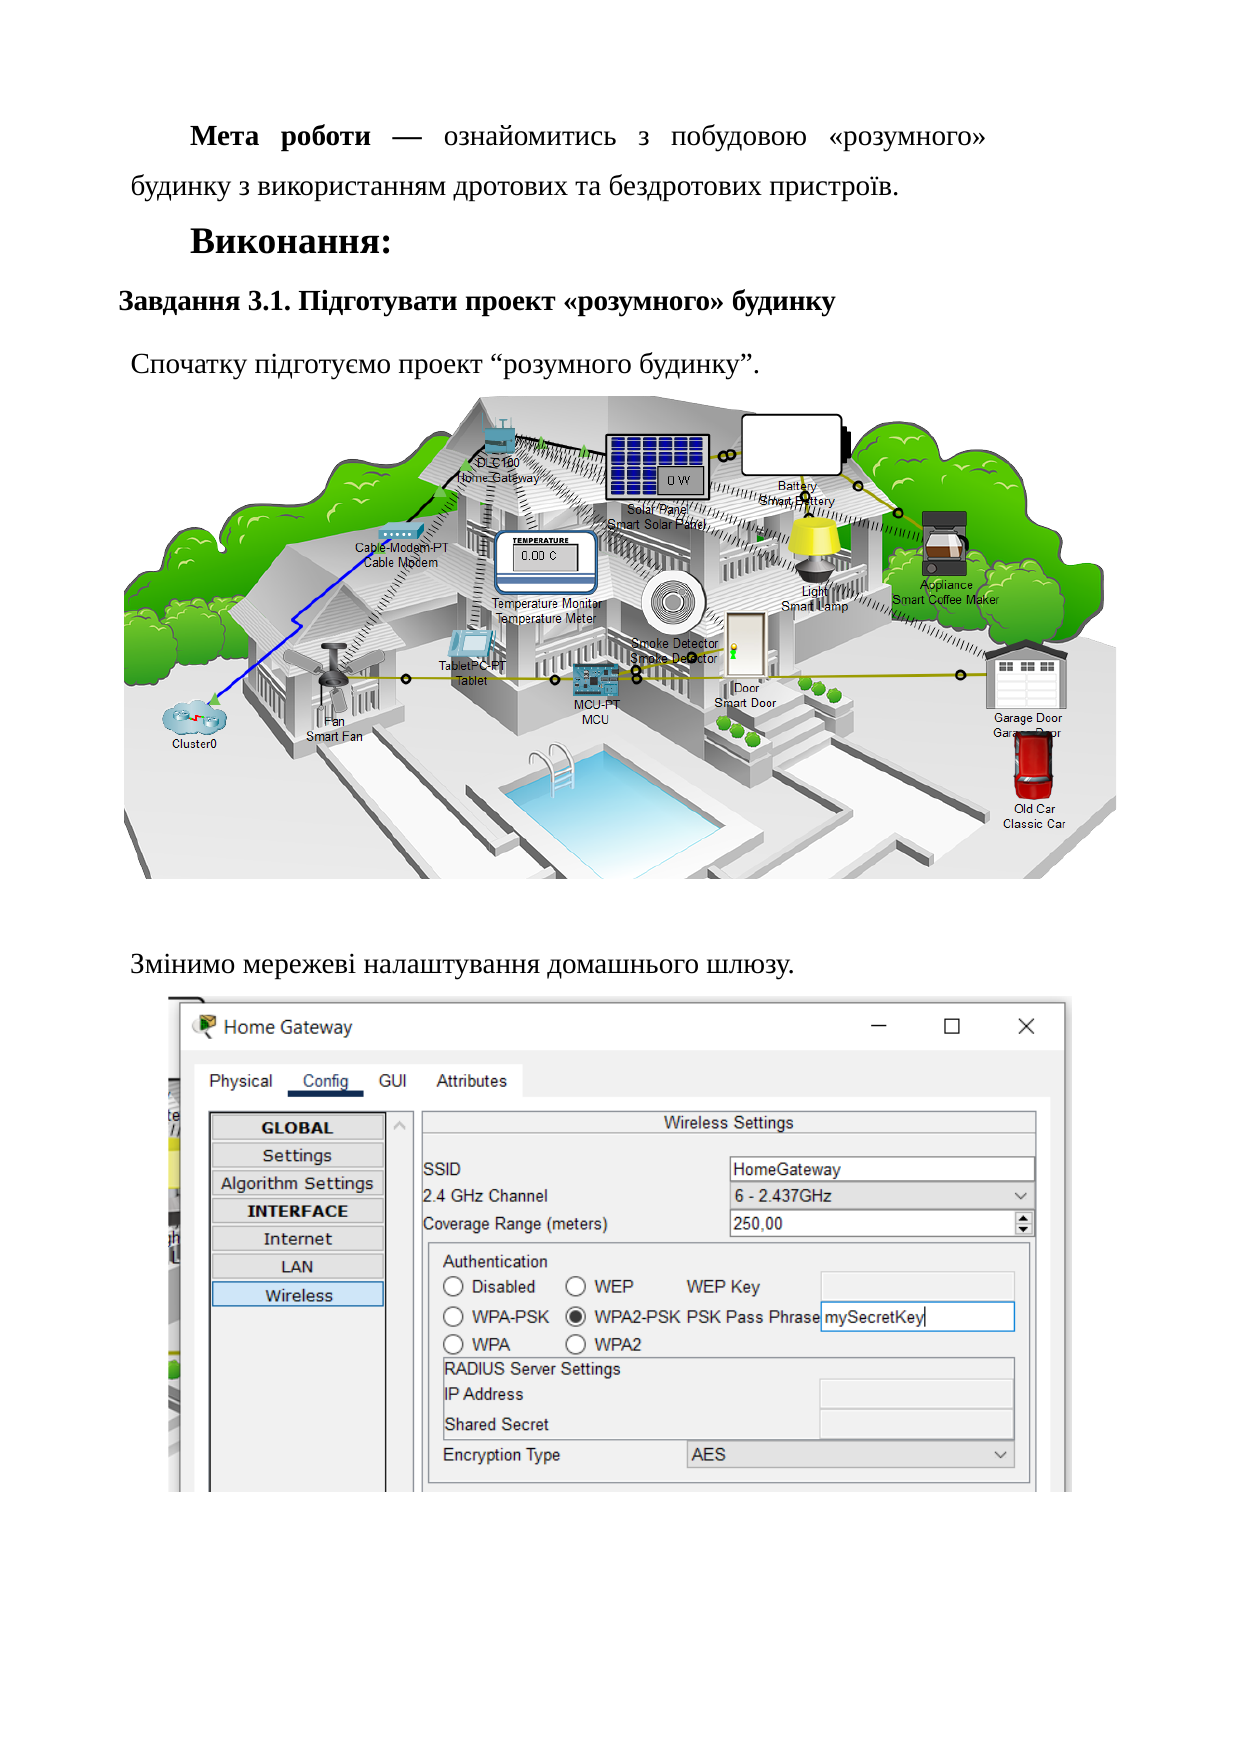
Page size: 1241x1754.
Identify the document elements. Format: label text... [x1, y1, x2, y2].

text Змінимо мережеві налаштування домашнього шлюзу. [130, 946, 1122, 979]
text Спочатку підготуємо проект “розумного будинку”. [130, 346, 987, 379]
text Виконання: [130, 219, 987, 262]
text Мета роботи — ознайомитись з побудовою «розумного» будинку з використанням дротових та бездротових пристроїв. [130, 118, 987, 202]
picture [168, 996, 1072, 1492]
picture [124, 396, 1117, 879]
text Завдання 3.1. Підготувати проект «розумного» будинку [118, 283, 1122, 317]
